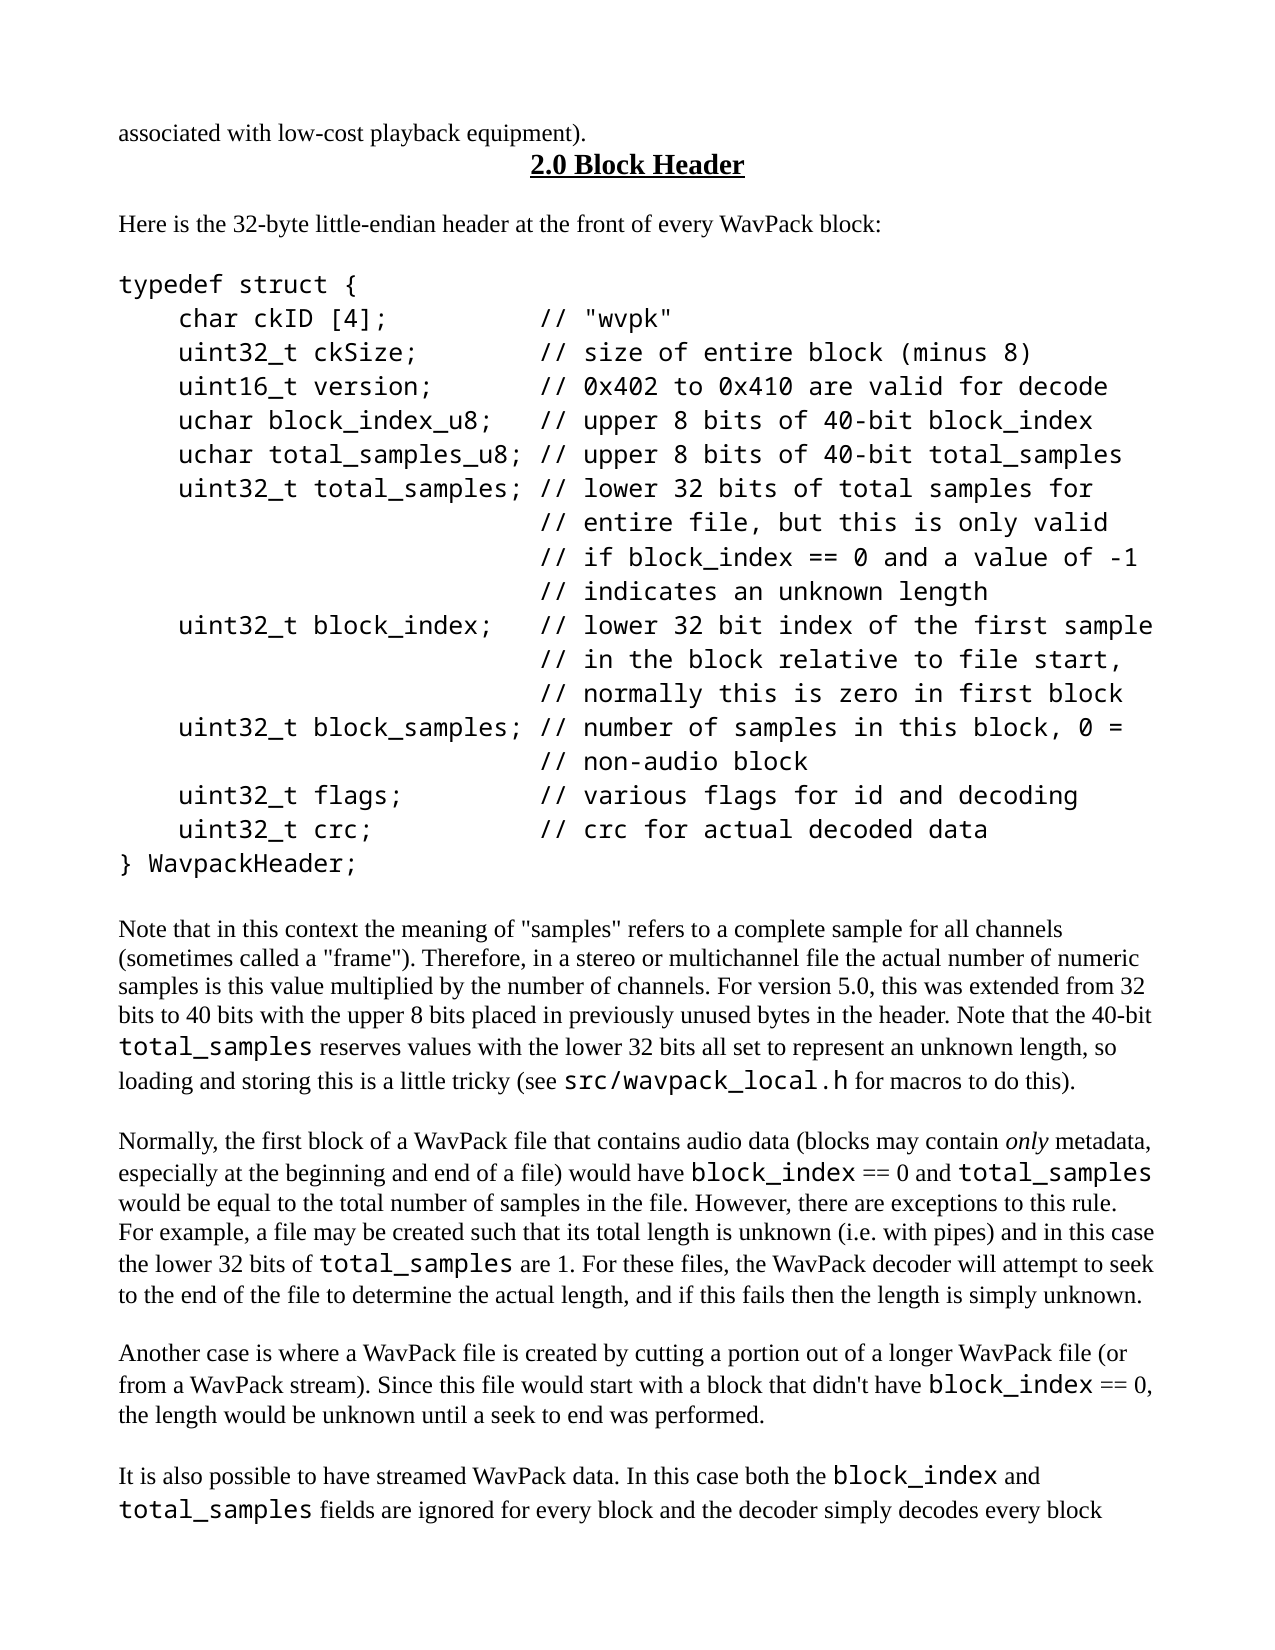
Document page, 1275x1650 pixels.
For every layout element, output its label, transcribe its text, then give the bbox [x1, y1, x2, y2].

text 2.0 Block Header [118, 147, 1157, 180]
text typedef struct { char ckID [4]; // "wvpk" uint32_t ckSize; // size of entire block (minus 8) uint16_t version; // 0x402 to 0x410 are valid for decode uchar block_index_u8; // upper 8 bits of 40-bit block_index uchar total_samples_u8; // upper 8 bits of 40-bit total_samples uint32_t total_samples; // lower 32 bits of total samples for // entire file, but this is only valid // if block_index == 0 and a value of -1 // indicates an unknown length uint32_t block_index; // lower 32 bit index of the first sample // in the block relative to file start, // normally this is zero in first block uint32_t block_samples; // number of samples in this block, 0 = // non-audio block uint32_t flags; // various flags for id and decoding uint32_t crc; // crc for actual decoded data } WavpackHeader; [118, 267, 1157, 914]
text associated with low-cost playback equipment). [118, 118, 1157, 147]
text Note that in this context the meaning of "samples" refers to a complete sample for all channels (sometimes called a "frame"). Therefore, in a stereo or multichannel file the actual number of numeric samples is this value multiplied by the number of channels. For version 5.0, this was extended from 32 bits to 40 bits with the upper 8 bits placed in previously unused bytes in the header. Note that the 40-bit total_samples reserves values with the lower 32 bits all set to represent an unknown length, so loading and storing this is a little tricky (see src/wavpack_local.h for macros to do this). [118, 914, 1157, 1097]
text Another case is where a WavPack file is created by cutting a portion out of a longer WavPack file (or from a WavPack stream). Since this file would start with a block that didn't have block_index == 0, the length would be unknown until a seek to end was performed. [118, 1338, 1157, 1429]
text It is also possible to have streamed WavPack data. In this case both the block_index and total_samples fields are ignored for every block and the decoder simply decodes every block [118, 1458, 1157, 1526]
text Here is the 32-byte little-endian header at the front of every WavPack block: [118, 209, 1157, 238]
text Normally, the first block of a WavPack file that contains audio data (blocks may contain only metadata, especially at the beginning and end of a file) would have block_index == 0 and total_samples would be equal to the total number of samples in the file. However, there are exceptions to this rule. For example, a file may be created such that its total length is unknown (i.e. with pipes) and in this case the lower 32 bits of total_samples are 1. For these files, the WavPack decoder will attempt to seek to the end of the file to determine the actual length, and if this fails then the length is simply unknown. [118, 1126, 1157, 1309]
